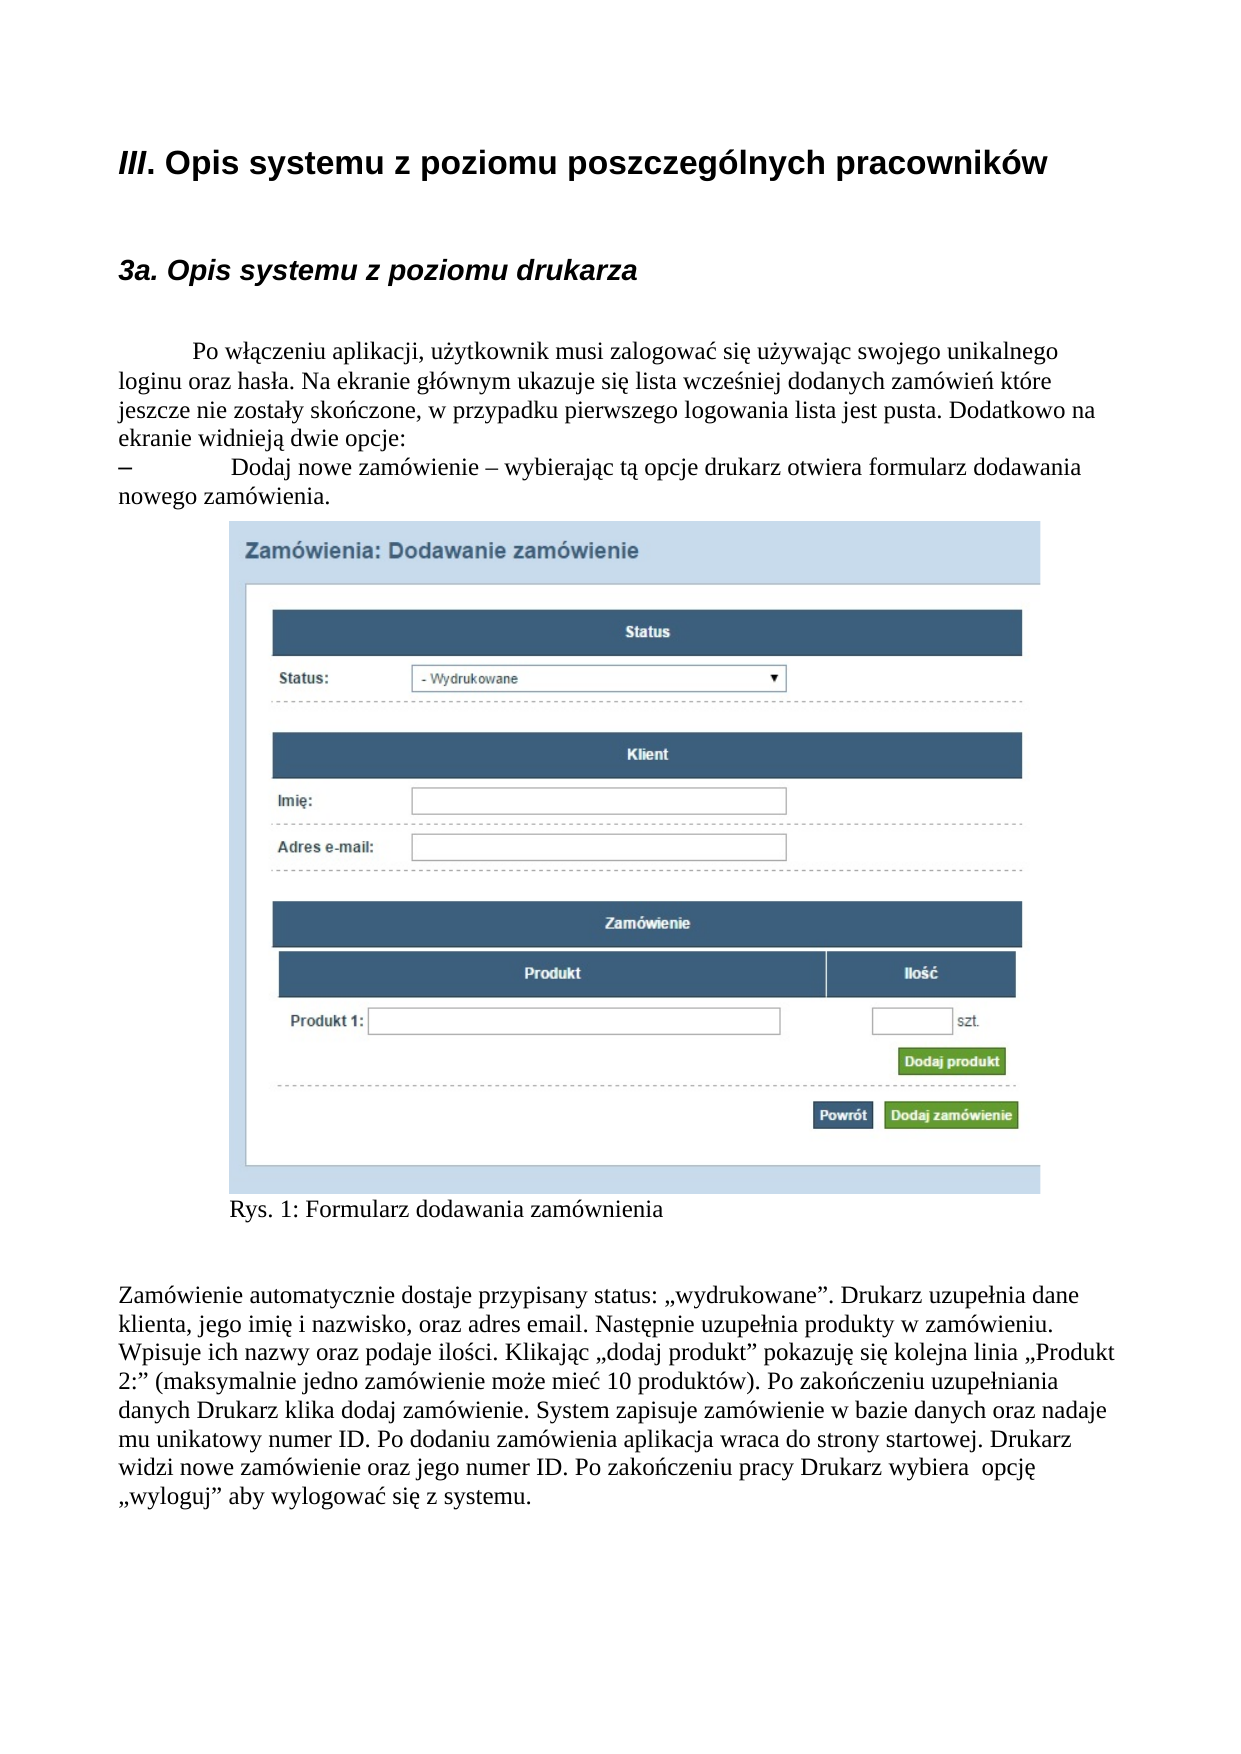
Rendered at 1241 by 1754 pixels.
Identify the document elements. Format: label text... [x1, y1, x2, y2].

text Rys. 1: Formularz dodawania zamównienia [229, 1194, 1040, 1222]
text Po włączeniu aplikacji, użytkownik musi zalogować się używając swojego unikalnego loginu oraz hasła. Na ekranie głównym ukazuje się lista wcześniej dodanych zamówień które jeszcze nie zostały skończone, w przypadku pierwszego logowania lista jest pusta. Dodatkowo na ekranie widnieją dwie opcje: [118, 332, 1116, 452]
picture [229, 521, 1041, 1194]
list Dodaj nowe zamówienie – wybierając tą opcje drukarz otwiera formularz dodawania nowego zamówienia. [118, 452, 1116, 510]
text Zamówienie automatycznie dostaje przypisany status: „wydrukowane”. Drukarz uzupełnia dane klienta, jego imię i nazwisko, oraz adres email. Następnie uzupełnia produkty w zamówieniu. Wpisuje ich nazwy oraz podaje ilości. Klikając „dodaj produkt” pokazuję się kolejna linia „Produkt 2:” (maksymalnie jedno zamówienie może mieć 10 produktów). Po zakończeniu uzupełniania danych Drukarz klika dodaj zamówienie. System zapisuje zamówienie w bazie danych oraz nadaje mu unikatowy numer ID. Po dodaniu zamówienia aplikacja wraca do strony startowej. Drukarz widzi nowe zamówienie oraz jego numer ID. Po zakończeniu pracy Drukarz wybiera opcję „wyloguj” aby wylogować się z systemu. [118, 1280, 1116, 1510]
subtitle III. Opis systemu z poziomu poszczególnych pracowników [118, 143, 1122, 182]
subtitle 3a. Opis systemu z poziomu drukarza [118, 253, 1122, 286]
